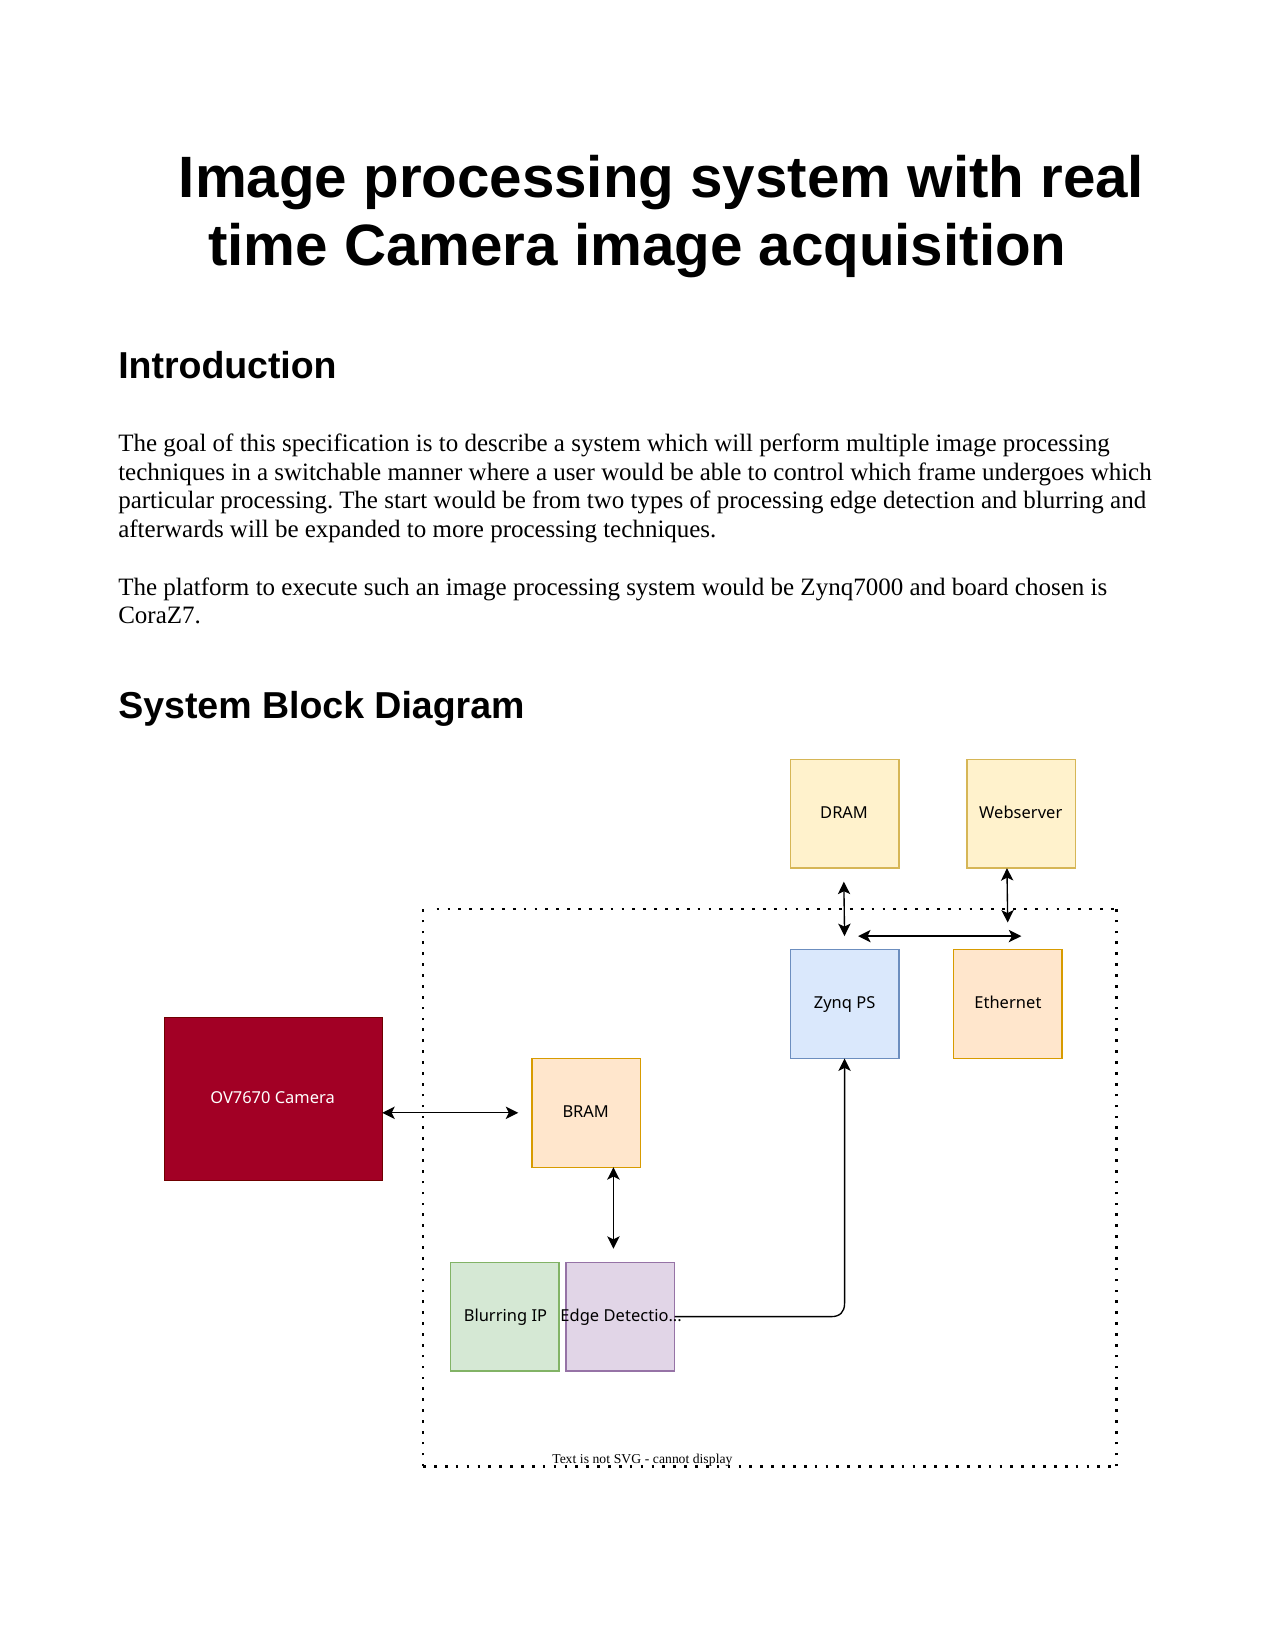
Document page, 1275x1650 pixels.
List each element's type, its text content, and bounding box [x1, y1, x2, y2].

text The goal of this specification is to describe a system which will perform multiple image processing techniques in a switchable manner where a user would be able to control which frame undergoes which particular processing. The start would be from two types of processing edge detection and blurring and afterwards will be expanded to more processing techniques. [118, 428, 1157, 543]
text The platform to execute such an image processing system would be Zynq7000 and board chosen is CoraZ7. [118, 572, 1157, 629]
title Image processing system with real time Camera image acquisition [118, 143, 1157, 277]
subtitle System Block Diagram [118, 683, 1157, 726]
subtitle Introduction [118, 343, 1157, 387]
